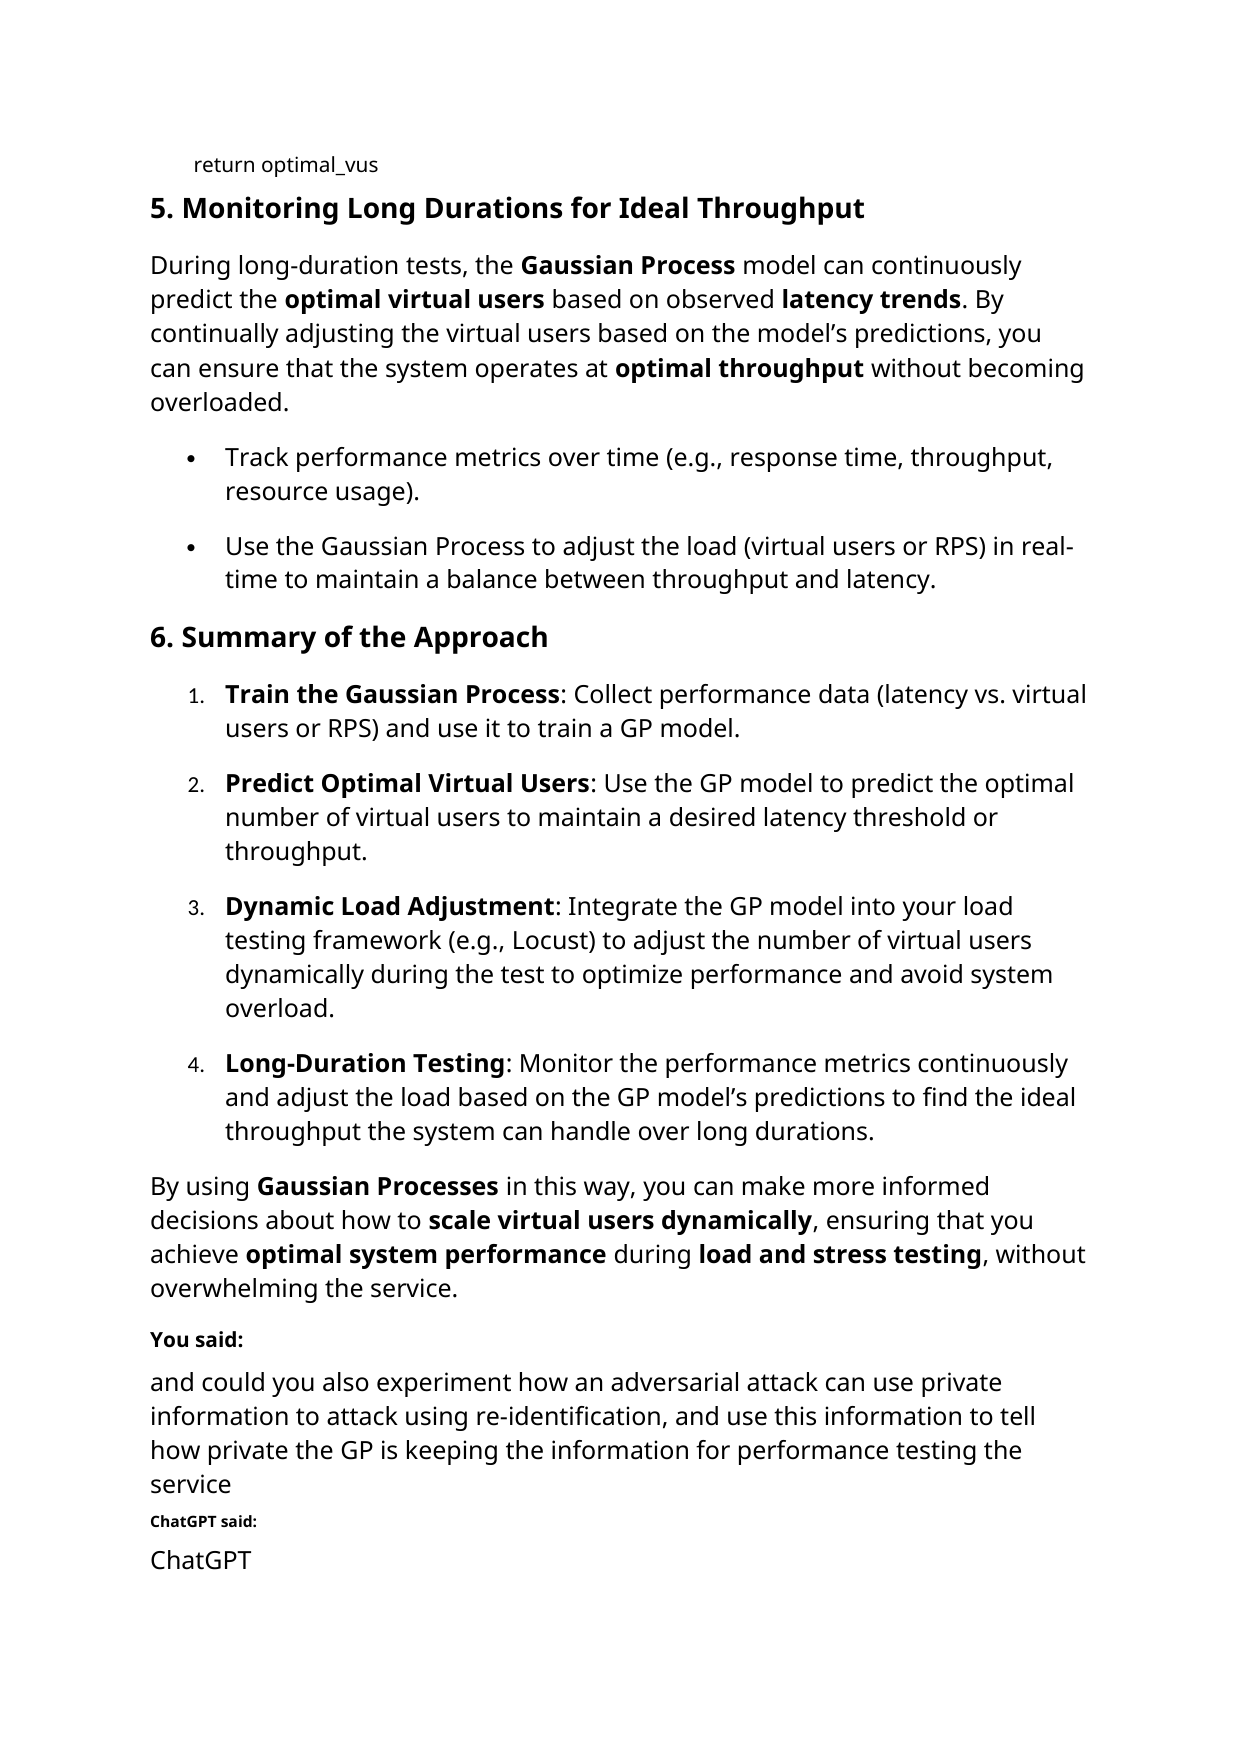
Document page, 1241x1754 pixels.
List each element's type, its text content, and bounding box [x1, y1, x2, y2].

text ChatGPT [150, 1543, 1090, 1577]
list Track performance metrics over time (e.g., response time, throughput, resource usage). [187, 439, 1090, 507]
subtitle ChatGPT said: [150, 1511, 1090, 1532]
list Use the Gaussian Process to adjust the load (virtual users or RPS) in real-time to maintain a balance between throughput and latency. [187, 528, 1090, 596]
list Dynamic Load Adjustment: Integrate the GP model into your load testing framework (e.g., Locust) to adjust the number of virtual users dynamically during the test to optimize performance and avoid system overload. [187, 888, 1090, 1024]
subtitle You said: [150, 1325, 1090, 1354]
list Long-Duration Testing: Monitor the performance metrics continuously and adjust the load based on the GP model’s predictions to find the ideal throughput the system can handle over long durations. [187, 1045, 1090, 1147]
text By using Gaussian Processes in this way, you can make more informed decisions about how to scale virtual users dynamically, ensuring that you achieve optimal system performance during load and stress testing, without overwhelming the service. [150, 1168, 1090, 1304]
text During long-duration tests, the Gaussian Process model can continuously predict the optimal virtual users based on observed latency trends. By continually adjusting the virtual users based on the model’s predictions, you can ensure that the system operates at optimal throughput without becoming overloaded. [150, 248, 1090, 418]
list Train the Gaussian Process: Collect performance data (latency vs. virtual users or RPS) and use it to train a GP model. [187, 676, 1090, 744]
text and could you also experiment how an adversarial attack can use private information to attack using re-identification, and use this information to tell how private the GP is keeping the information for performance testing the service [150, 1364, 1090, 1501]
list Predict Optimal Virtual Users: Use the GP model to predict the optimal number of virtual users to maintain a desired latency threshold or throughput. [187, 765, 1090, 867]
subtitle 5. Monitoring Long Durations for Ideal Throughput [150, 189, 1090, 227]
text return optimal_vus [150, 150, 1090, 178]
subtitle 6. Summary of the Approach [150, 617, 1090, 655]
